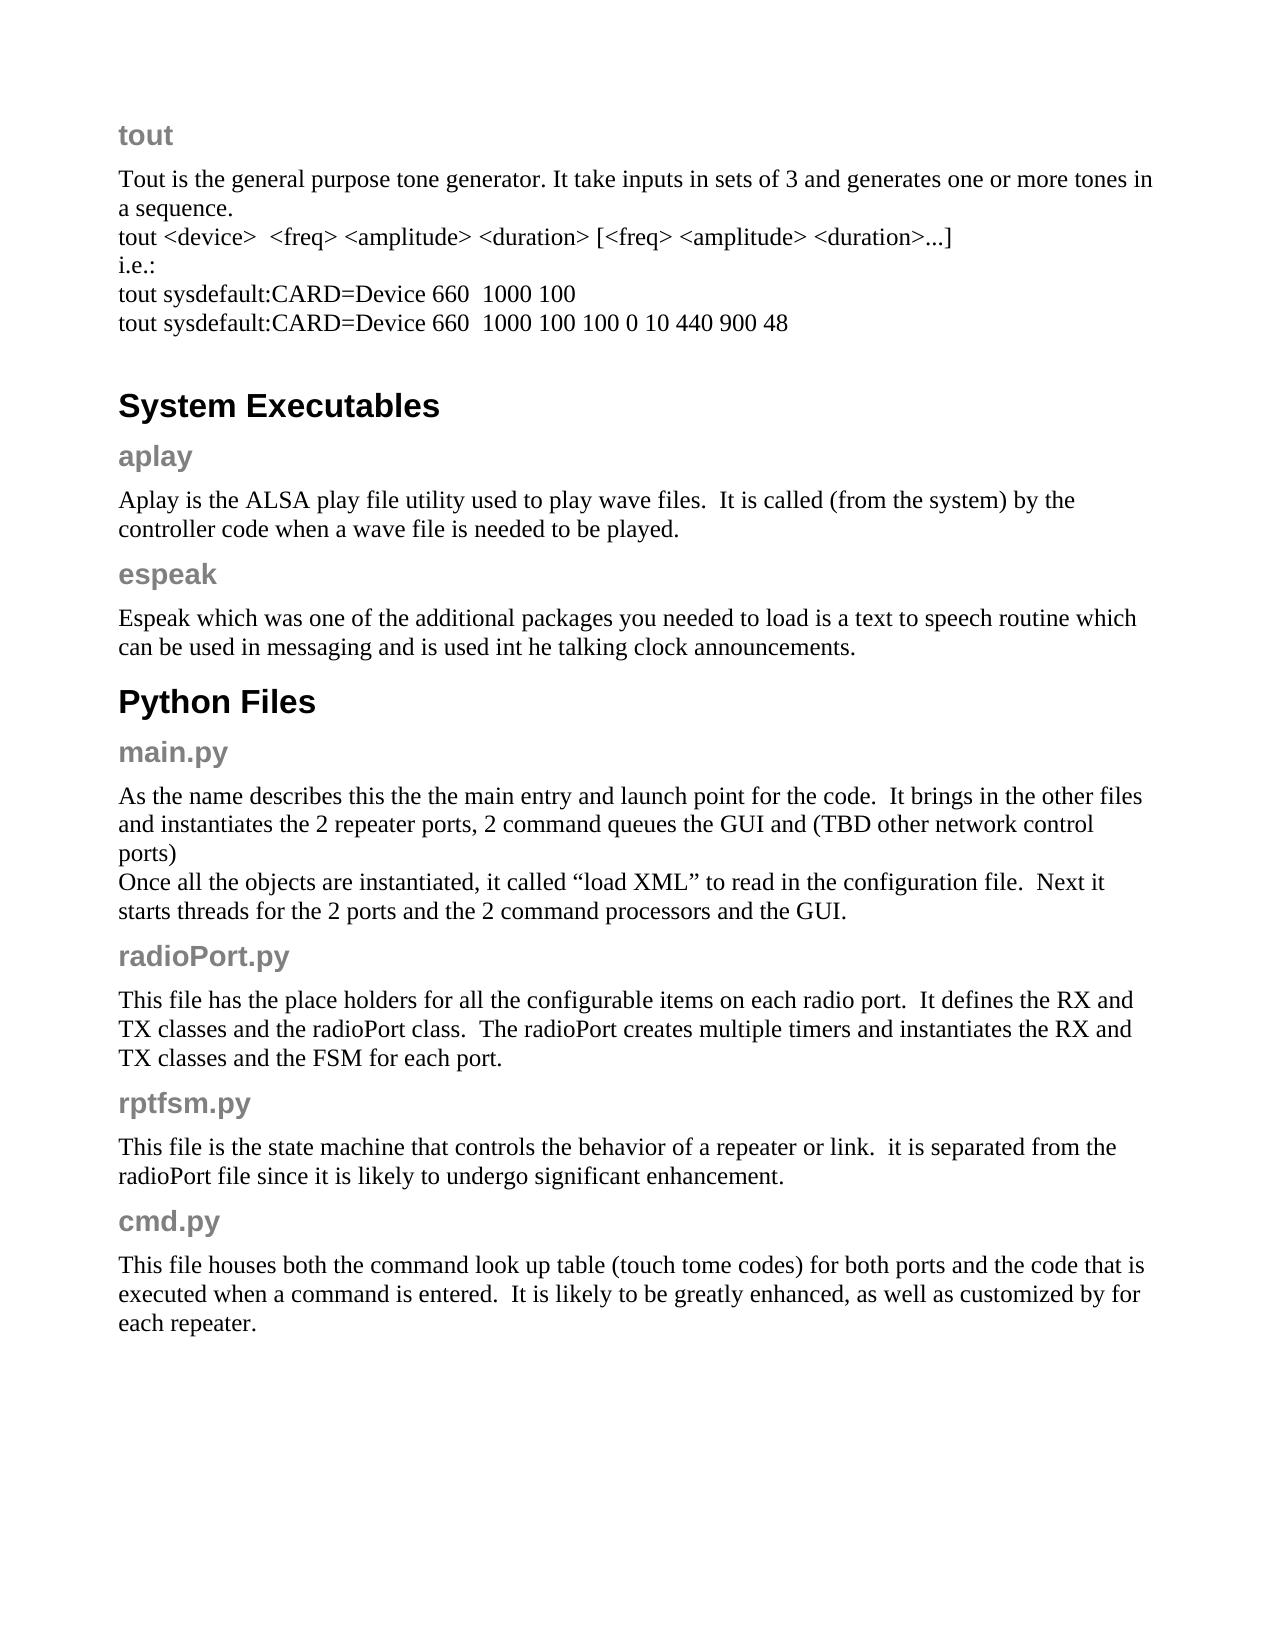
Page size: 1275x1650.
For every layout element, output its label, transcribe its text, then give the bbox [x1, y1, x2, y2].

text i.e.: [118, 250, 1157, 279]
subtitle Python Files [118, 682, 1157, 720]
subtitle main.py [118, 735, 1157, 768]
text tout sysdefault:CARD=Device 660 1000 100 [118, 279, 1157, 308]
text This file has the place holders for all the configurable items on each radio port. It defines the RX and TX classes and the radioPort class. The radioPort creates multiple timers and instantiates the RX and TX classes and the FSM for each port. [118, 985, 1157, 1071]
text This file is the state machine that controls the behavior of a repeater or link. it is separated from the radioPort file since it is likely to undergo significant enhancement. [118, 1132, 1157, 1189]
text This file houses both the command look up table (touch tome codes) for both ports and the code that is executed when a command is entered. It is likely to be greatly enhanced, as well as customized by for each repeater. [118, 1250, 1157, 1336]
subtitle rptfsm.py [118, 1086, 1157, 1119]
text tout <device> <freq> <amplitude> <duration> [<freq> <amplitude> <duration>...] [118, 222, 1157, 250]
subtitle radioPort.py [118, 939, 1157, 973]
subtitle aplay [118, 439, 1157, 473]
subtitle tout [118, 118, 1157, 152]
text Tout is the general purpose tone generator. It take inputs in sets of 3 and generates one or more tones in a sequence. [118, 164, 1157, 222]
subtitle cmd.py [118, 1204, 1157, 1238]
subtitle espeak [118, 557, 1157, 591]
text Espeak which was one of the additional packages you needed to load is a text to speech routine which can be used in messaging and is used int he talking clock announcements. [118, 603, 1157, 661]
text Aplay is the ALSA play file utility used to play wave files. It is called (from the system) by the controller code when a wave file is needed to be played. [118, 485, 1157, 543]
text As the name describes this the the main entry and launch point for the code. It brings in the other files and instantiates the 2 repeater ports, 2 command queues the GUI and (TBD other network control ports) [118, 781, 1157, 867]
text tout sysdefault:CARD=Device 660 1000 100 100 0 10 440 900 48 [118, 308, 1157, 337]
subtitle System Executables [118, 386, 1157, 425]
text Once all the objects are instantiated, it called “load XML” to read in the configuration file. Next it starts threads for the 2 ports and the 2 command processors and the GUI. [118, 867, 1157, 924]
